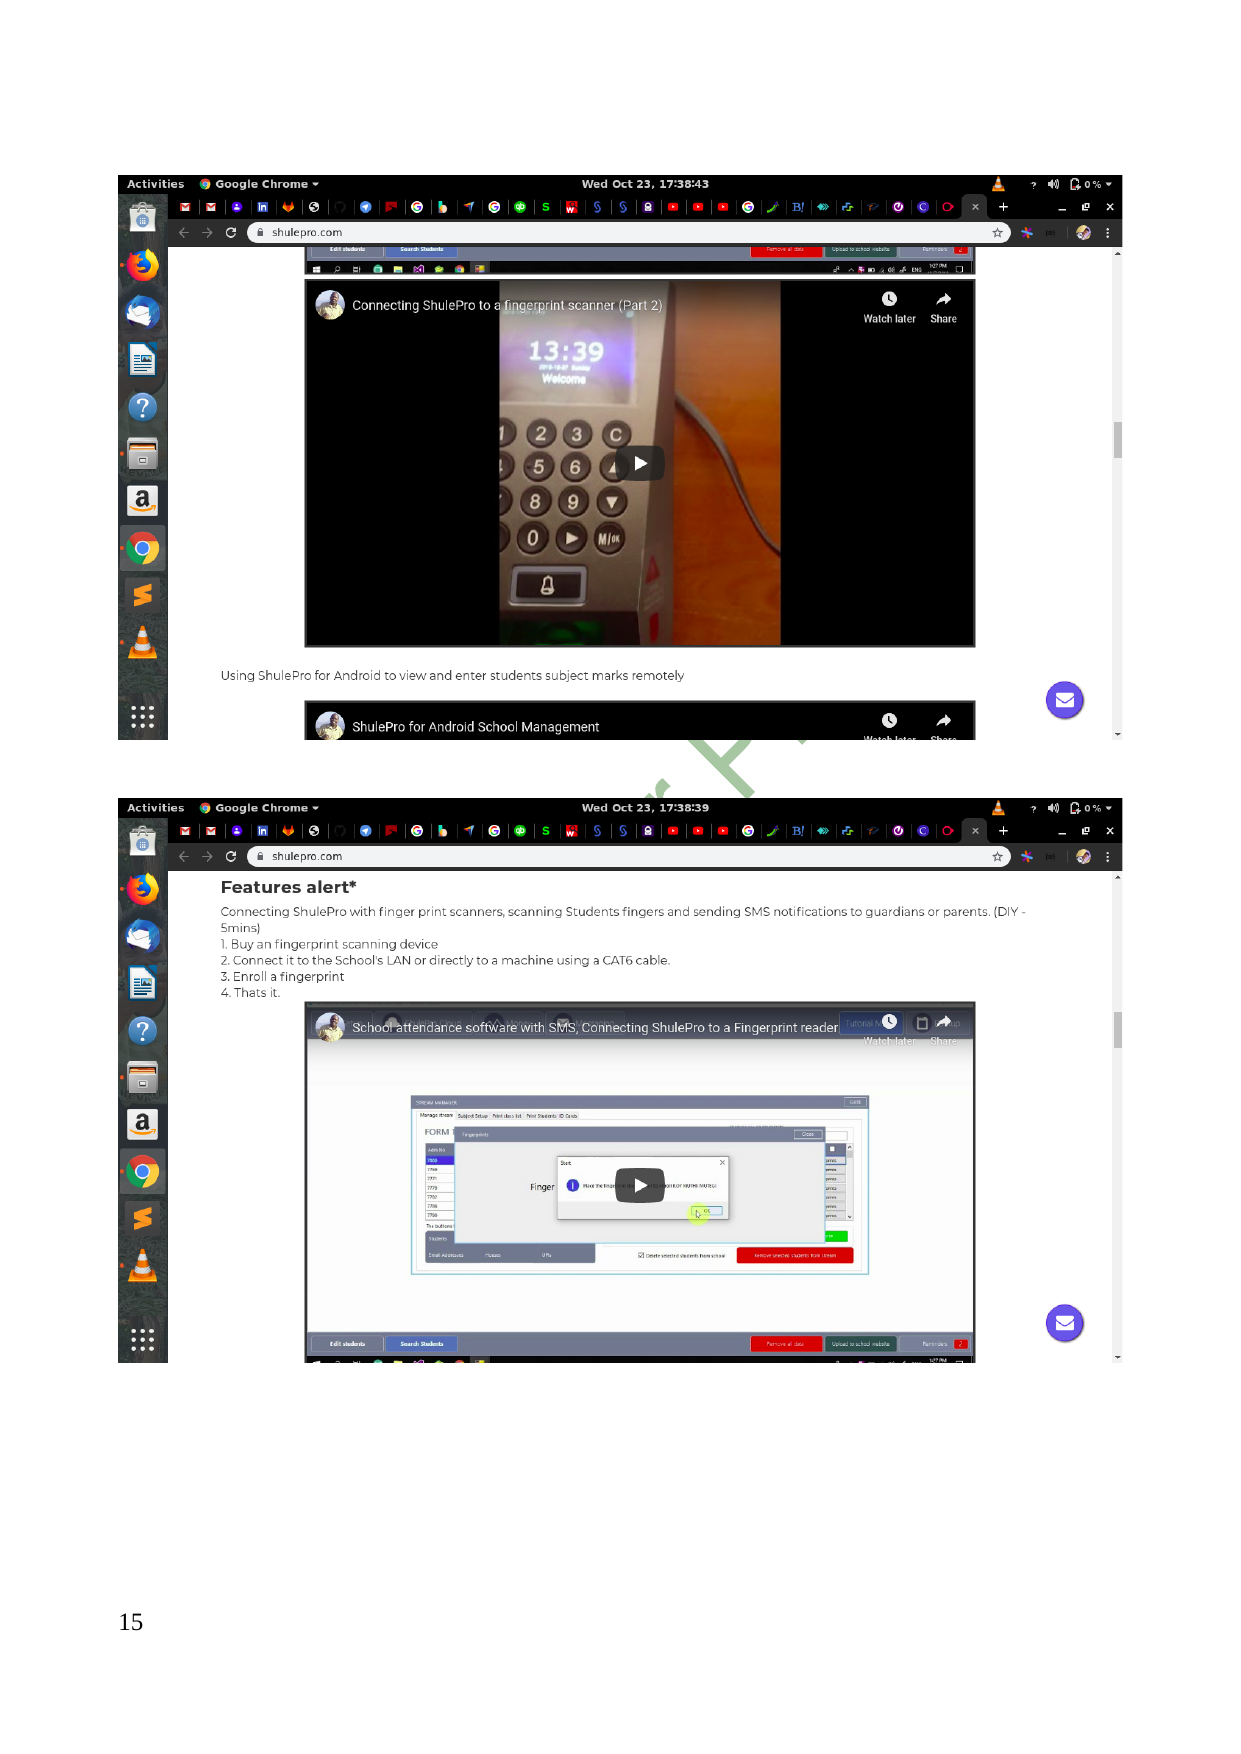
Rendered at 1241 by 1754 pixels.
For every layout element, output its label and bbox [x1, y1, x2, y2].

picture [118, 175, 1123, 740]
picture [118, 798, 1123, 1363]
